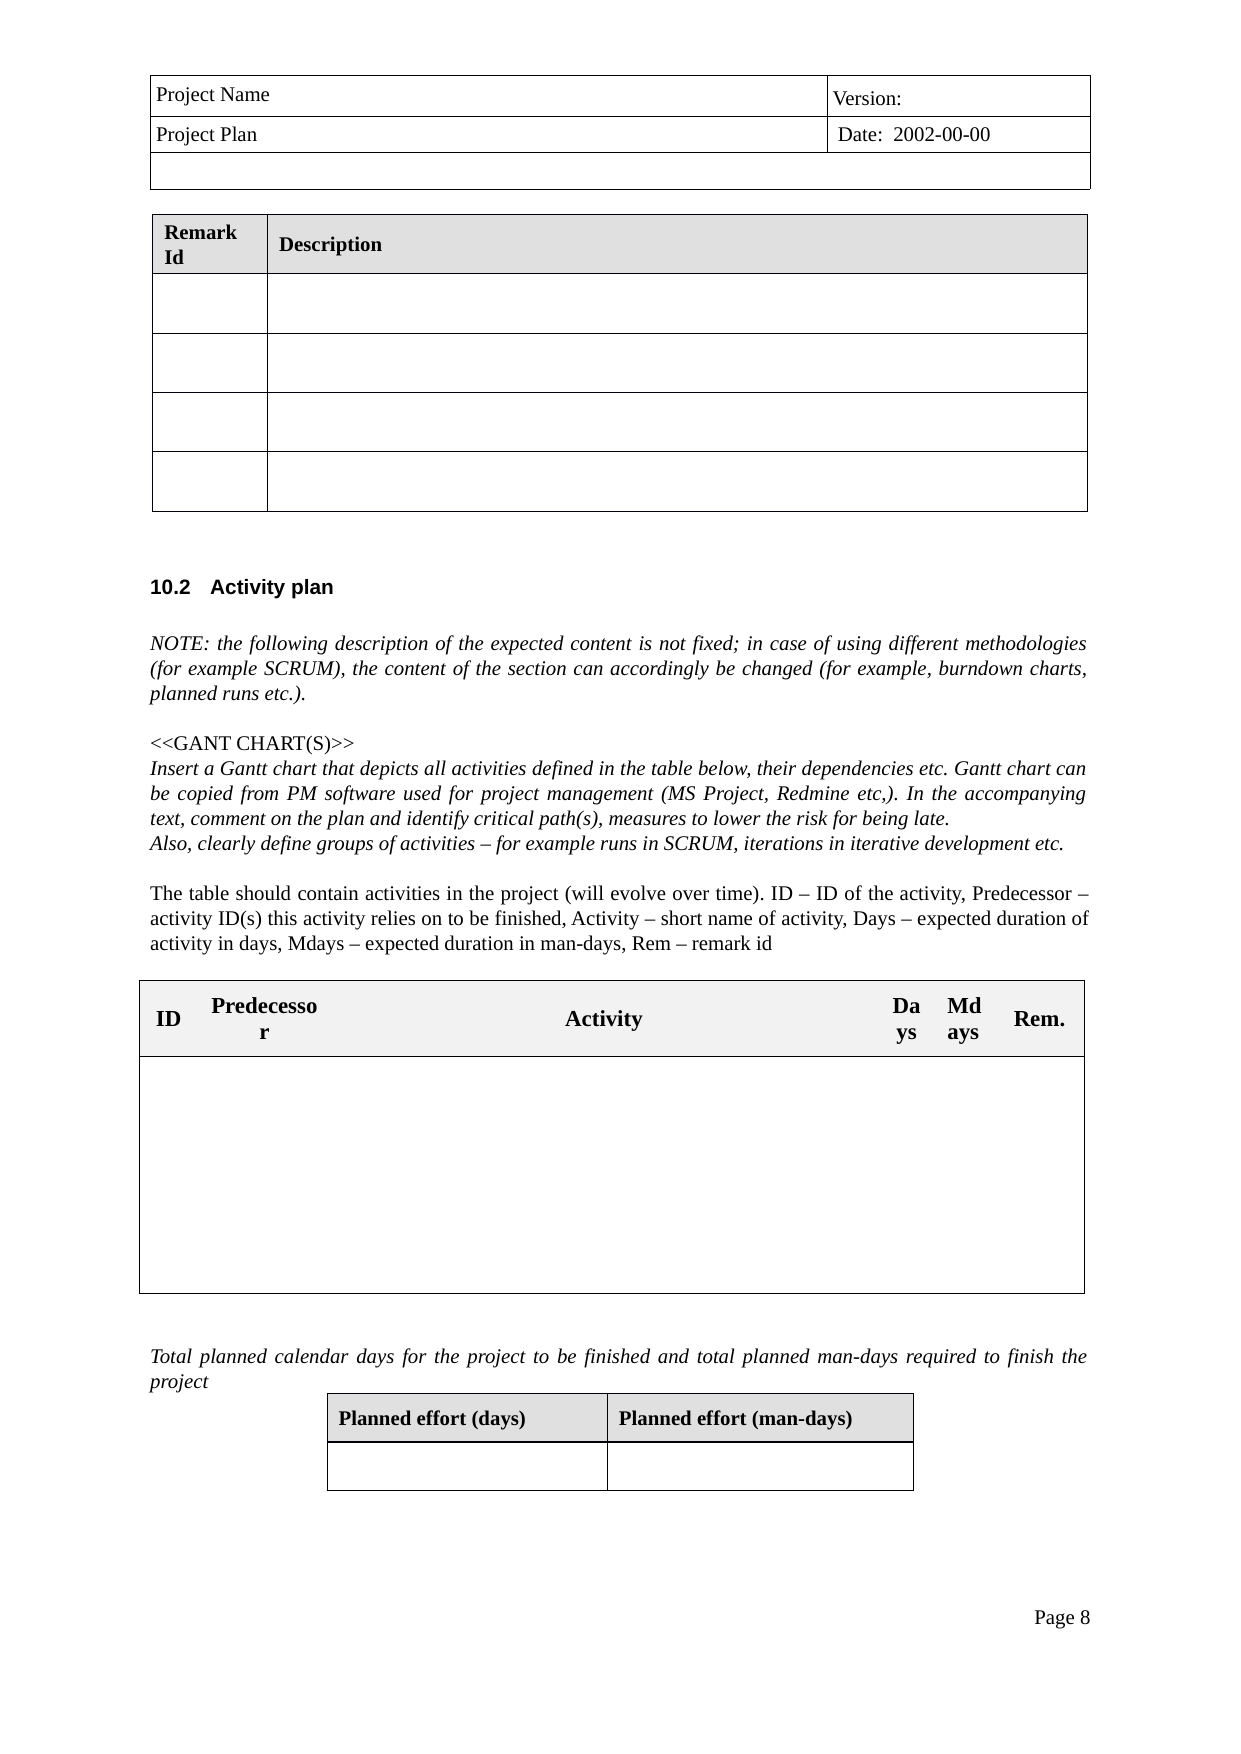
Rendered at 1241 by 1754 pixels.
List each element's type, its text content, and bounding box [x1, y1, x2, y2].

table_cell [608, 1443, 913, 1489]
table_header Planned effort (days) [328, 1394, 607, 1441]
table_header Mdays [936, 981, 995, 1056]
text NOTE: the following description of the expected content is not fixed; in case of using different methodologies (for example SCRUM), the content of the section can accordingly be changed (for example, burndown charts, planned runs etc.). [150, 630, 1090, 705]
table_header Remark Id [153, 215, 267, 273]
table_cell [331, 1175, 877, 1234]
table_cell [268, 452, 1087, 511]
table_cell [268, 393, 1087, 451]
table_cell [936, 1115, 995, 1174]
table_header Predecessor [198, 981, 331, 1056]
table_cell [995, 1234, 1084, 1293]
table_cell [140, 1234, 198, 1293]
table_cell [153, 452, 267, 511]
table_cell [198, 1115, 331, 1174]
text Insert a Gantt chart that depicts all activities defined in the table below, their dependencies etc. Gantt chart can be copied from PM software used for project management (MS Project, Redmine etc,). In the accompanying text, comment on the plan and identify critical path(s), measures to lower the risk for being late. [150, 755, 1090, 830]
table_cell [140, 1115, 198, 1174]
table_cell [936, 1057, 995, 1115]
table_cell [140, 1057, 198, 1115]
table_cell [995, 1057, 1084, 1115]
table_cell [153, 393, 267, 451]
table_cell [198, 1175, 331, 1234]
table_cell [877, 1057, 936, 1115]
table_cell [268, 334, 1087, 392]
table_cell [328, 1443, 607, 1489]
table_header Rem. [995, 981, 1084, 1056]
text Also, clearly define groups of activities – for example runs in SCRUM, iterations in iterative development etc. [150, 830, 1090, 855]
table_cell [198, 1234, 331, 1293]
table_cell [198, 1057, 331, 1115]
table_cell [268, 274, 1087, 332]
table_cell [877, 1115, 936, 1174]
table_cell [331, 1234, 877, 1293]
table_cell [153, 274, 267, 332]
table_cell [877, 1175, 936, 1234]
table_cell [877, 1234, 936, 1293]
subtitle Activity plan [150, 574, 1090, 599]
text <<GANT CHART(S)>> [150, 730, 1090, 755]
table_cell [995, 1115, 1084, 1174]
table_header Planned effort (man-days) [608, 1394, 913, 1441]
table_cell [331, 1115, 877, 1174]
table_cell [936, 1234, 995, 1293]
table_cell [331, 1057, 877, 1115]
table_header ID [140, 981, 198, 1056]
table_header Description [268, 215, 1087, 273]
text The table should contain activities in the project (will evolve over time). ID – ID of the activity, Predecessor – activity ID(s) this activity relies on to be finished, Activity – short name of activity, Days – expected duration of activity in days, Mdays – expected duration in man-days, Rem – remark id [150, 880, 1090, 955]
table_header Activity [331, 981, 877, 1056]
table_header Days [877, 981, 936, 1056]
table_cell [153, 334, 267, 392]
table_cell [936, 1175, 995, 1234]
table_cell [140, 1175, 198, 1234]
table_cell [995, 1175, 1084, 1234]
text Total planned calendar days for the project to be finished and total planned man-days required to finish the project [150, 1343, 1090, 1393]
